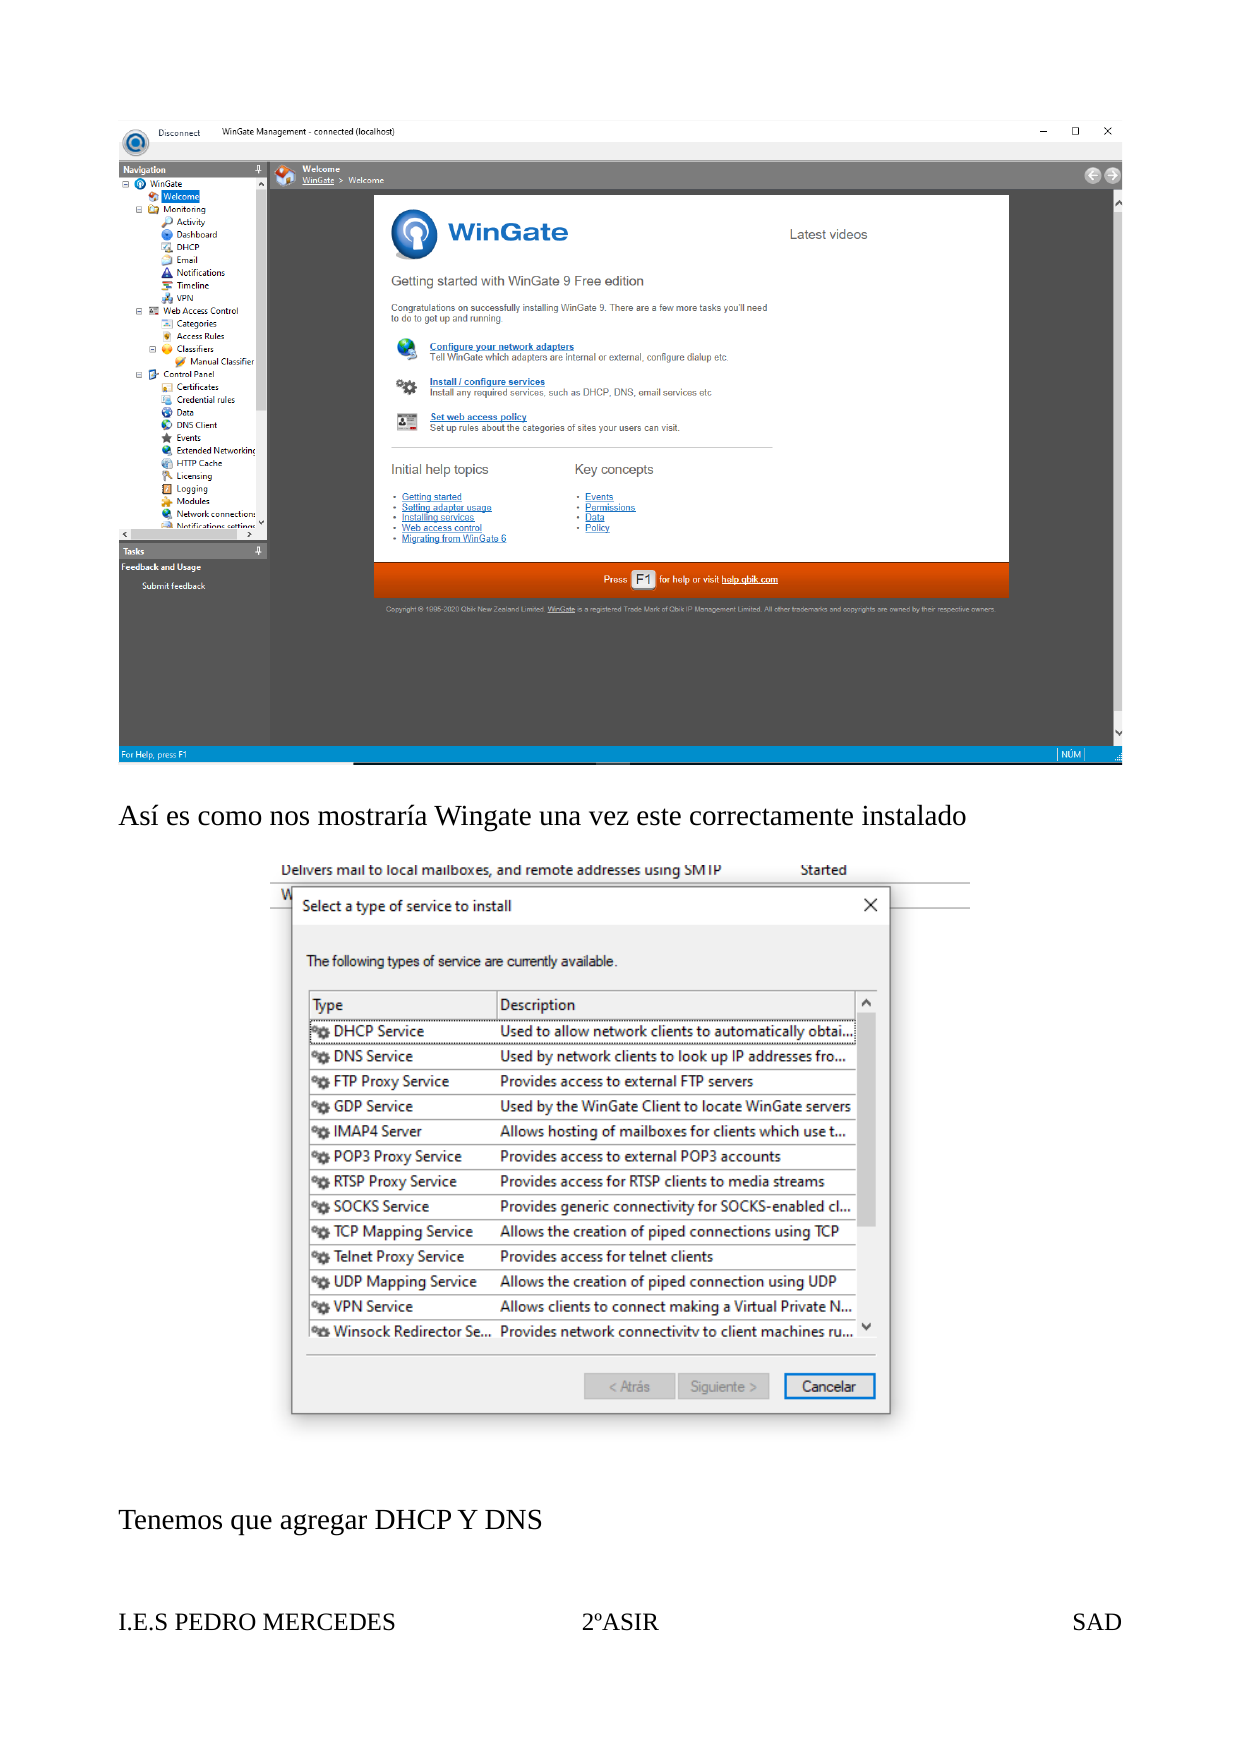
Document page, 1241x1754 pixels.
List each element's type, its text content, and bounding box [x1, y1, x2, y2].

picture [118, 118, 1123, 745]
text Tenemos que agregar DHCP Y DNS [118, 1502, 1122, 1536]
picture [270, 865, 970, 1477]
text Así es como nos mostraría Wingate una vez este correctamente instalado [118, 798, 1122, 832]
